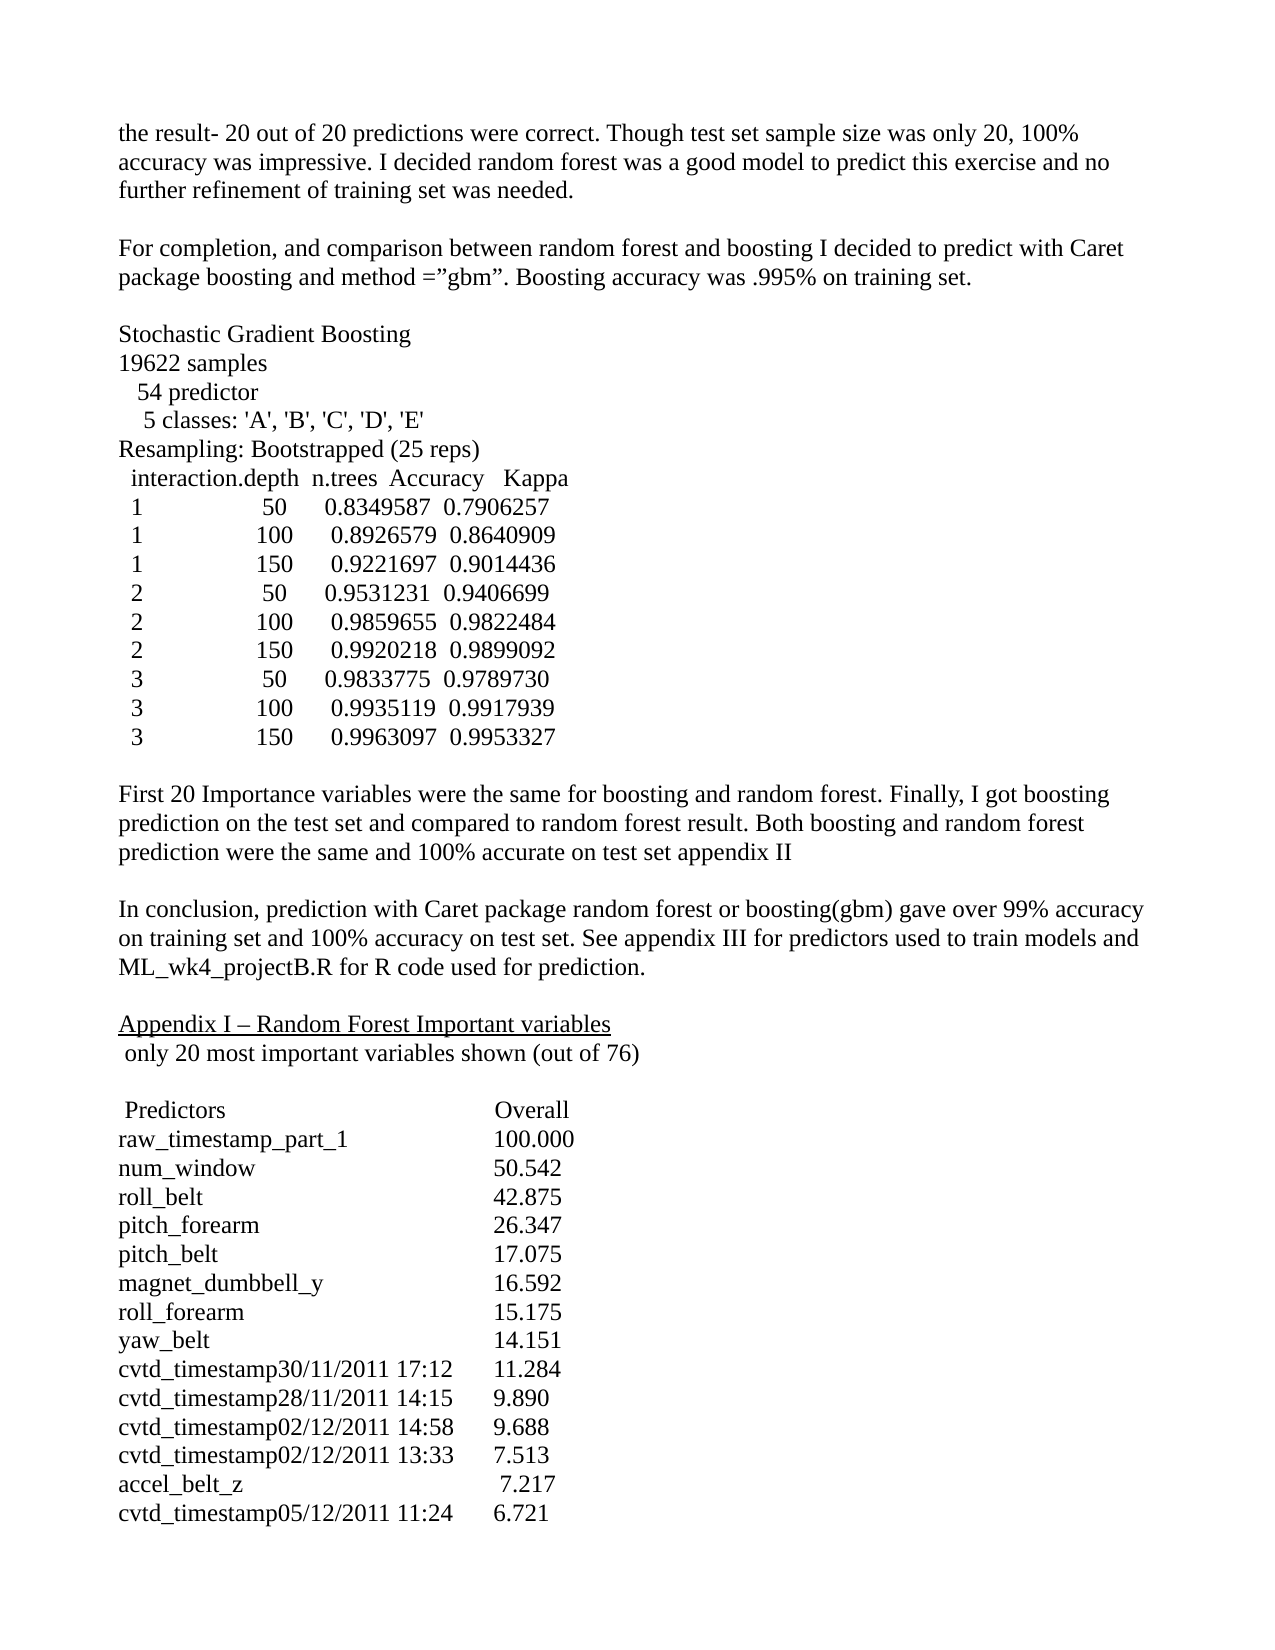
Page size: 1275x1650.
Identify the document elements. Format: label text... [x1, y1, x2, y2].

text num_window 50.542 [118, 1153, 1157, 1182]
text 1 100 0.8926579 0.8640909 [118, 521, 1157, 549]
text Stochastic Gradient Boosting [118, 319, 1157, 348]
text First 20 Importance variables were the same for boosting and random forest. Finally, I got boosting prediction on the test set and compared to random forest result. Both boosting and random forest prediction were the same and 100% accurate on test set appendix II [118, 779, 1157, 866]
text 19622 samples [118, 348, 1157, 377]
text magnet_dumbbell_y 16.592 [118, 1268, 1157, 1297]
text Predictors Overall [118, 1096, 1157, 1124]
text 2 150 0.9920218 0.9899092 [118, 636, 1157, 664]
text 2 100 0.9859655 0.9822484 [118, 607, 1157, 636]
text Appendix I – Random Forest Important variables [118, 1009, 1157, 1038]
text Resampling: Bootstrapped (25 reps) [118, 434, 1157, 463]
text accel_belt_z 7.217 [118, 1469, 1157, 1498]
text raw_timestamp_part_1 100.000 [118, 1124, 1157, 1153]
text cvtd_timestamp28/11/2011 14:15 9.890 [118, 1383, 1157, 1412]
text the result- 20 out of 20 predictions were correct. Though test set sample size was only 20, 100% accuracy was impressive. I decided random forest was a good model to predict this exercise and no further refinement of training set was needed. [118, 118, 1157, 204]
text interaction.depth n.trees Accuracy Kappa [118, 463, 1157, 492]
text 1 50 0.8349587 0.7906257 [118, 492, 1157, 521]
text cvtd_timestamp02/12/2011 14:58 9.688 [118, 1412, 1157, 1441]
text cvtd_timestamp05/12/2011 11:24 6.721 [118, 1498, 1157, 1527]
text cvtd_timestamp30/11/2011 17:12 11.284 [118, 1354, 1157, 1383]
text pitch_forearm 26.347 [118, 1211, 1157, 1239]
text In conclusion, prediction with Caret package random forest or boosting(gbm) gave over 99% accuracy on training set and 100% accuracy on test set. See appendix III for predictors used to train models and ML_wk4_projectB.R for R code used for prediction. [118, 894, 1157, 981]
text 3 150 0.9963097 0.9953327 [118, 722, 1157, 751]
text pitch_belt 17.075 [118, 1239, 1157, 1268]
text yaw_belt 14.151 [118, 1326, 1157, 1354]
text 1 150 0.9221697 0.9014436 [118, 549, 1157, 578]
text only 20 most important variables shown (out of 76) [118, 1038, 1157, 1067]
text roll_belt 42.875 [118, 1182, 1157, 1211]
text 2 50 0.9531231 0.9406699 [118, 578, 1157, 607]
text cvtd_timestamp02/12/2011 13:33 7.513 [118, 1441, 1157, 1469]
text 54 predictor [118, 377, 1157, 406]
text 5 classes: 'A', 'B', 'C', 'D', 'E' [118, 406, 1157, 434]
text 3 100 0.9935119 0.9917939 [118, 693, 1157, 722]
text For completion, and comparison between random forest and boosting I decided to predict with Caret package boosting and method =”gbm”. Boosting accuracy was .995% on training set. [118, 233, 1157, 291]
text roll_forearm 15.175 [118, 1297, 1157, 1326]
text 3 50 0.9833775 0.9789730 [118, 664, 1157, 693]
